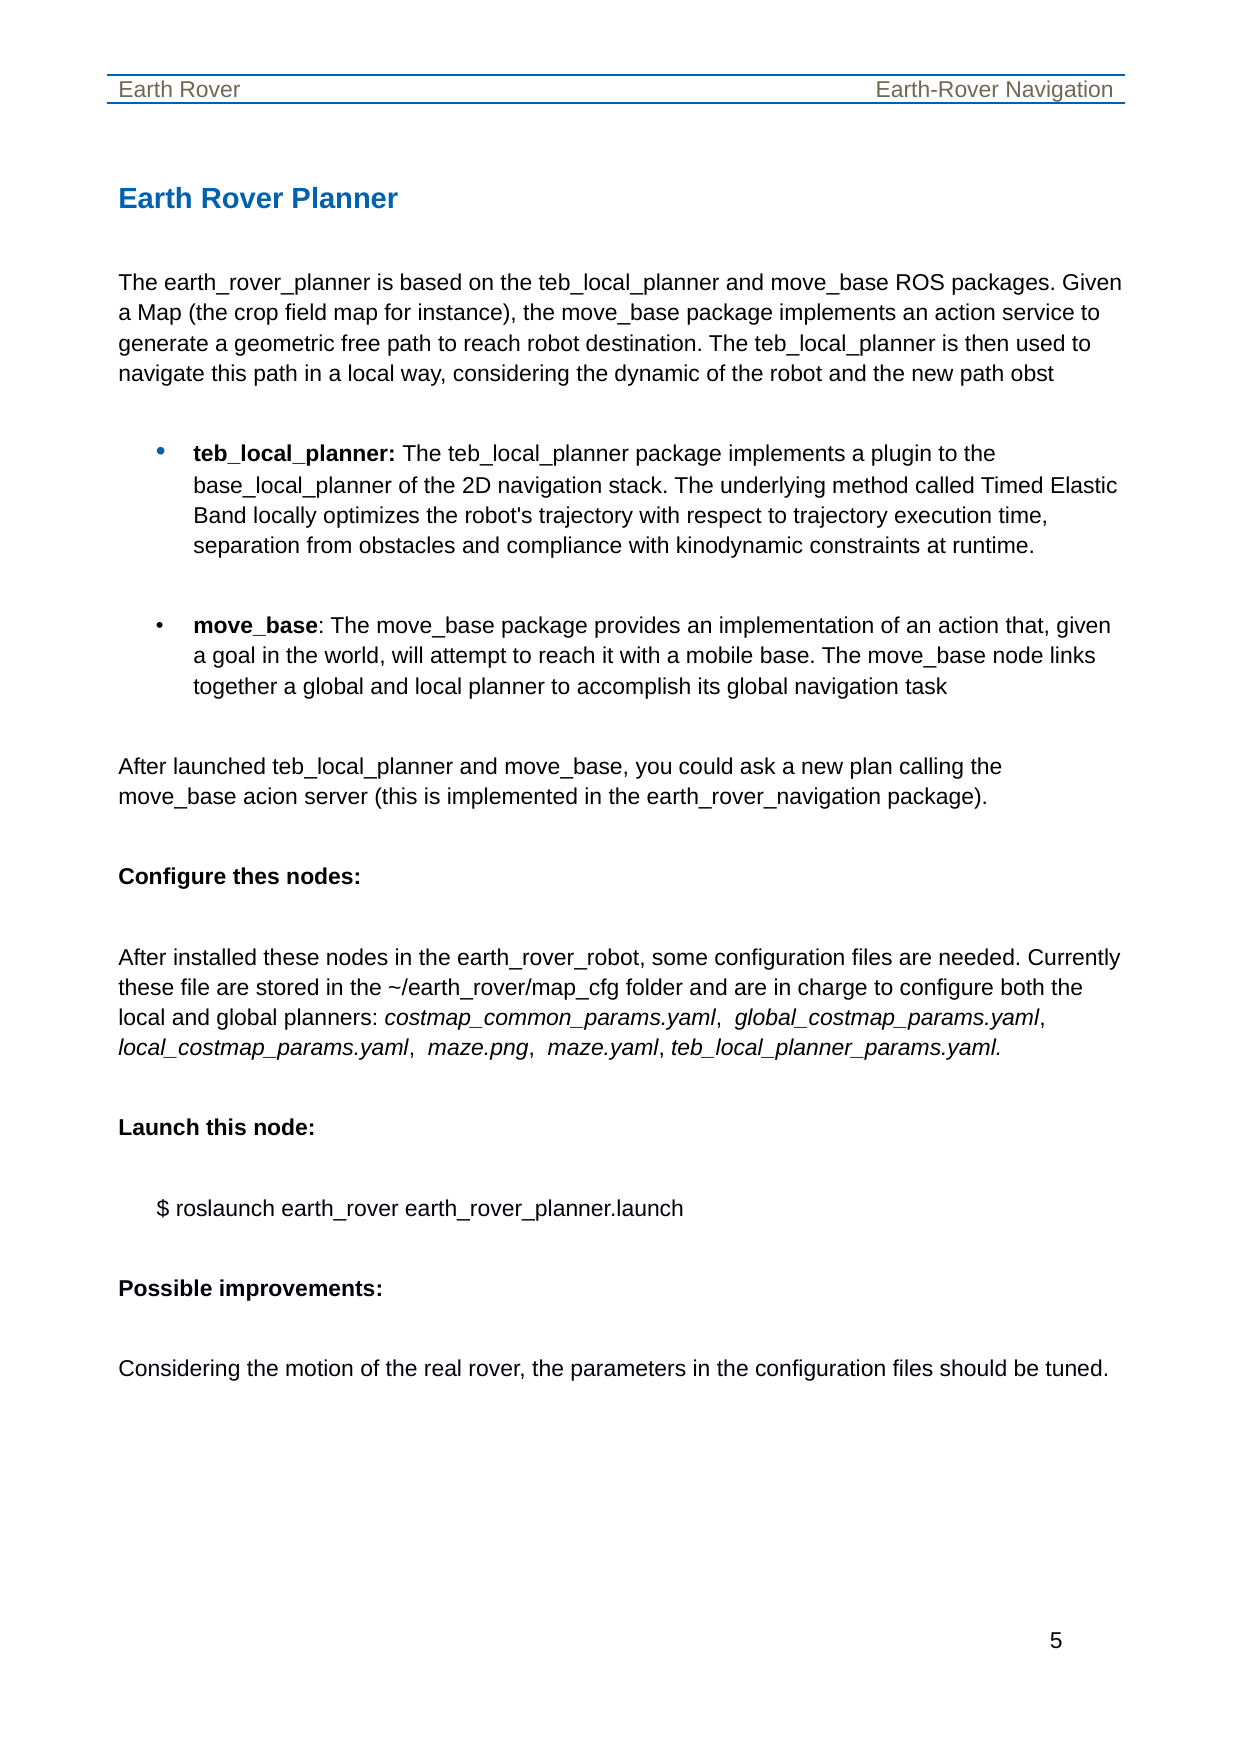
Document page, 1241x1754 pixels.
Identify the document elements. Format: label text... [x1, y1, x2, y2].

text $ roslaunch earth_rover earth_rover_planner.launch [118, 1194, 1122, 1221]
text Considering the motion of the real rover, the parameters in the configuration files should be tuned. [118, 1355, 1122, 1381]
subtitle After launched teb_local_planner and move_base, you could ask a new plan calling the move_base acion server (this is implemented in the earth_rover_navigation package). [118, 753, 1122, 809]
subtitle Earth Rover Planner [118, 181, 1122, 214]
text Possible improvements: [118, 1275, 1122, 1301]
subtitle teb_local_planner: The teb_local_planner package implements a plugin to the base_local_planner of the 2D navigation stack. The underlying method called Timed Elastic Band locally optimizes the robot's trajectory with respect to trajectory execution time, separation from obstacles and compliance with kinodynamic constraints at runtime. [156, 440, 1122, 558]
subtitle move_base: The move_base package provides an implementation of an action that, given a goal in the world, will attempt to reach it with a mobile base. The move_base node links together a global and local planner to accomplish its global navigation task [156, 612, 1122, 699]
subtitle After installed these nodes in the earth_rover_robot, some configuration files are needed. Currently these file are stored in the ~/earth_rover/map_cfg folder and are in charge to configure both the local and global planners: costmap_common_params.yaml, global_costmap_params.yaml, local_costmap_params.yaml, maze.png, maze.yaml, teb_local_planner_params.yaml. [118, 943, 1122, 1061]
subtitle The earth_rover_planner is based on the teb_local_planner and move_base ROS packages. Given a Map (the crop field map for instance), the move_base package implements an action service to generate a geometric free path to reach robot destination. The teb_local_planner is then used to navigate this path in a local way, considering the dynamic of the robot and the new path obst [118, 269, 1122, 386]
subtitle Configure thes nodes: [118, 863, 1122, 890]
text Launch this node: [118, 1114, 1122, 1141]
